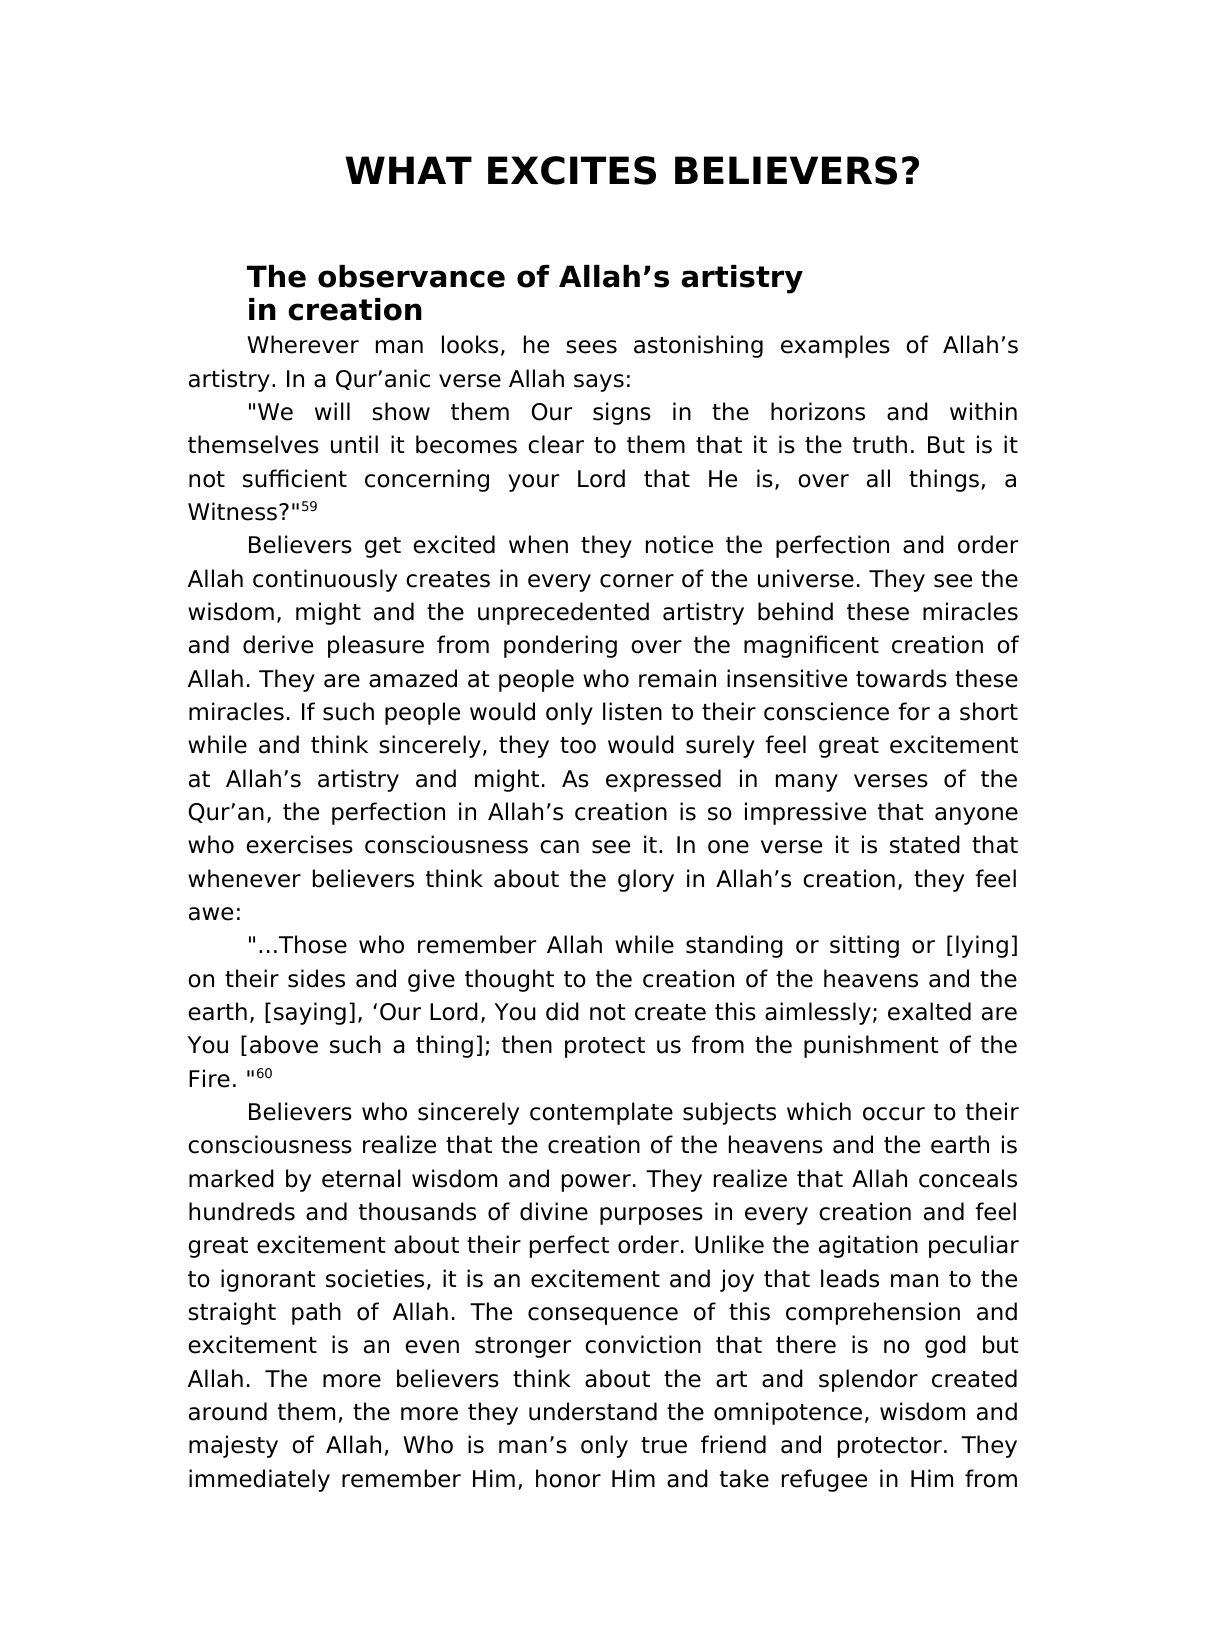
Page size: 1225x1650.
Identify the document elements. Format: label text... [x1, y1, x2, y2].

text WHAT EXCITES BELIEVERS? [187, 150, 1020, 194]
text "...Those who remember Allah while standing or sitting or [lying] on their sides and give thought to the creation of the heavens and the earth, [saying], ‘Our Lord, You did not create this aimlessly; exalted are You [above such a thing]; then protect us from the punishment of the Fire. "60 [187, 927, 1020, 1094]
text Wherever man looks, he sees astonishing examples of Allah’s artistry. In a Qur’anic verse Allah says: [187, 327, 1020, 394]
text Believers who sincerely contemplate subjects which occur to their consciousness realize that the creation of the heavens and the earth is marked by eternal wisdom and power. They realize that Allah conceals hundreds and thousands of divine purposes in every creation and feel great excitement about their perfect order. Unlike the agitation peculiar to ignorant societies, it is an excitement and joy that leads man to the straight path of Allah. The consequence of this comprehension and excitement is an even stronger conviction that there is no god but Allah. The more believers think about the art and splendor created around them, the more they understand the omnipotence, wisdom and majesty of Allah, Who is man’s only true friend and protector. They immediately remember Him, honor Him and take refugee in Him from [187, 1094, 1020, 1494]
text Believers get excited when they notice the perfection and order Allah continuously creates in every corner of the universe. They see the wisdom, might and the unprecedented artistry behind these miracles and derive pleasure from pondering over the magnificent creation of Allah. They are amazed at people who remain insensitive towards these miracles. If such people would only listen to their conscience for a short while and think sincerely, they too would surely feel great excitement at Allah’s artistry and might. As expressed in many verses of the Qur’an, the perfection in Allah’s creation is so impressive that anyone who exercises consciousness can see it. In one verse it is stated that whenever believers think about the glory in Allah’s creation, they feel awe: [187, 527, 1020, 927]
text "We will show them Our signs in the horizons and within themselves until it becomes clear to them that it is the truth. But is it not sufficient concerning your Lord that He is, over all things, a Witness?"59 [187, 394, 1020, 527]
text The observance of Allah’s artistry [187, 260, 1020, 294]
text in creation [187, 294, 1020, 327]
